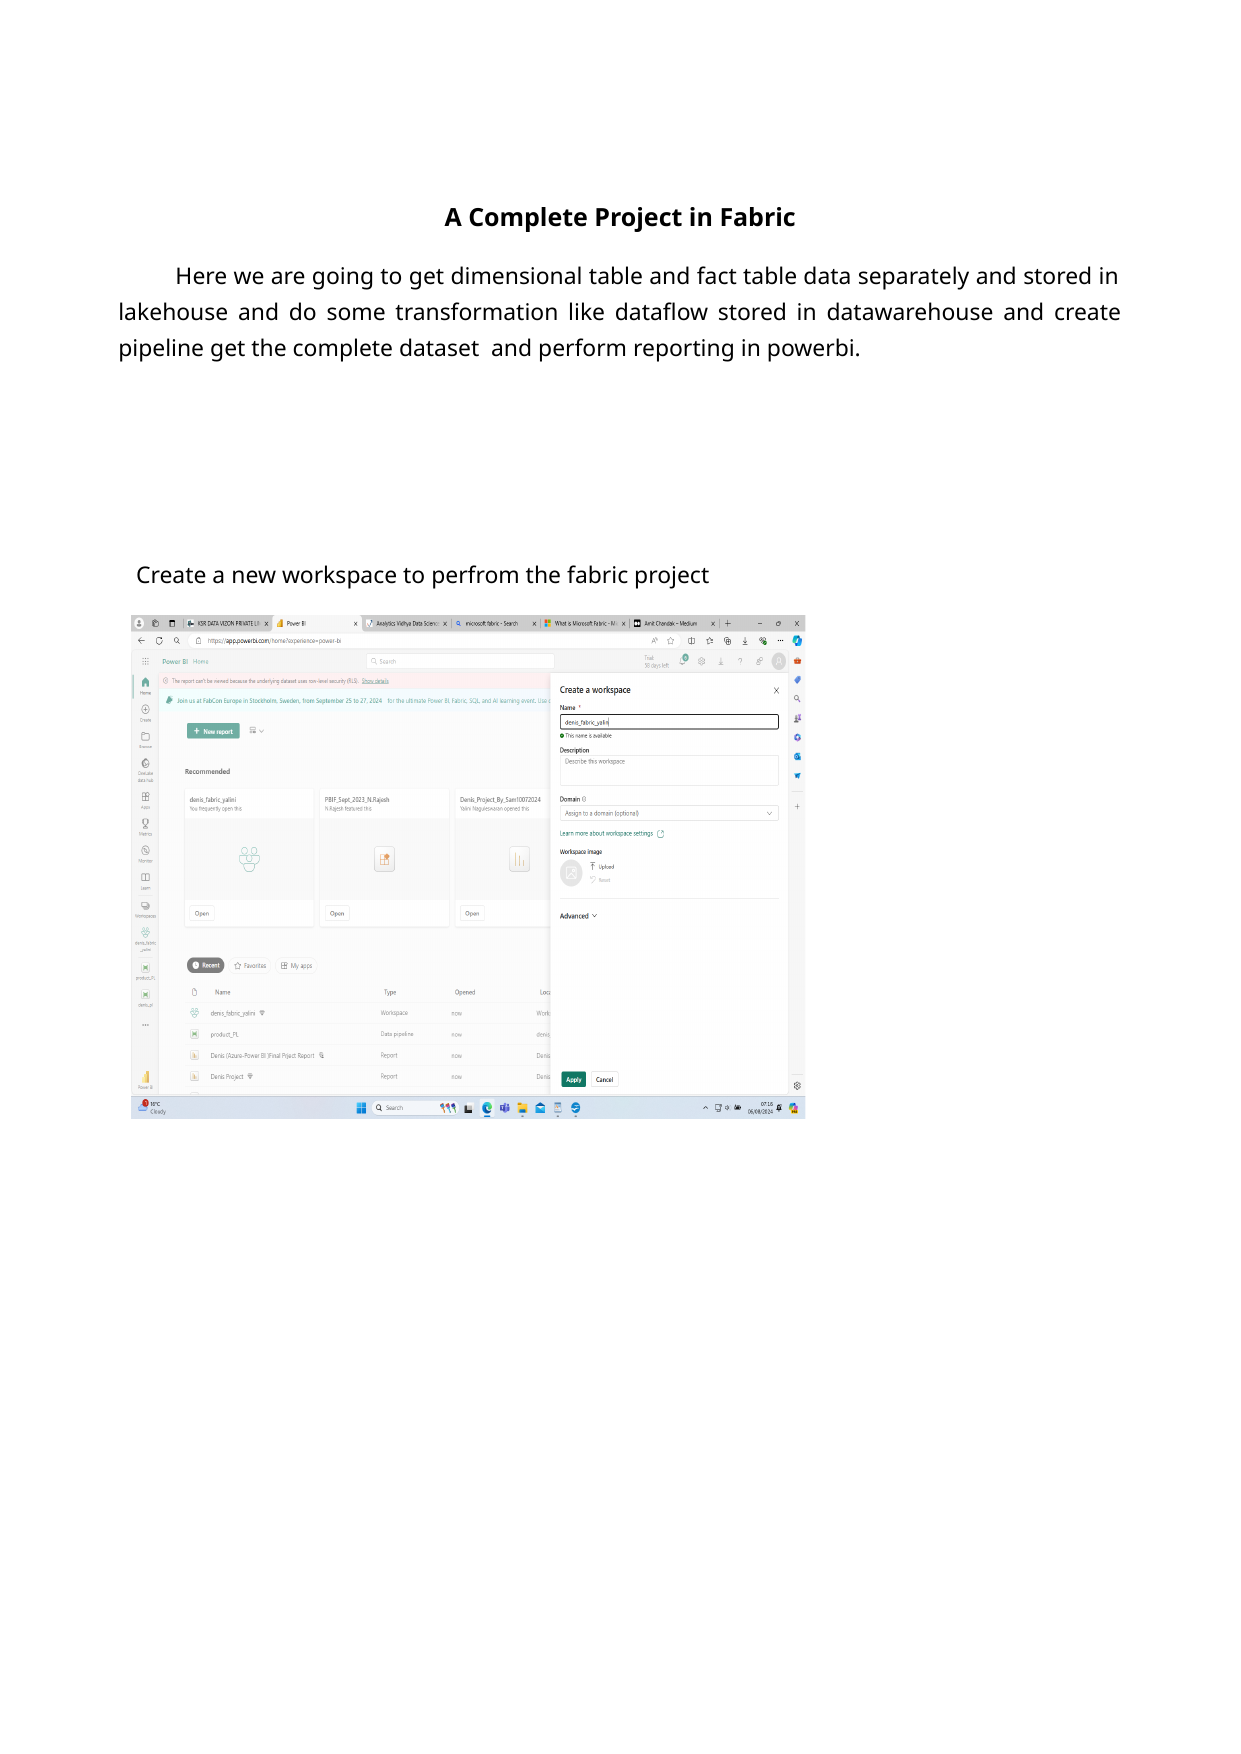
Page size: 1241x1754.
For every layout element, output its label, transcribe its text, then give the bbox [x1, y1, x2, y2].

text Here we are going to get dimensional table and fact table data separately and stored in lakehouse and do some transformation like dataflow stored in datawarehouse and create pipeline get the complete dataset and perform reporting in powerbi. [118, 260, 1122, 363]
text A Complete Project in Fabric [118, 200, 1122, 234]
picture [131, 615, 806, 1119]
text Create a new workspace to perfrom the fabric project [118, 559, 1122, 590]
